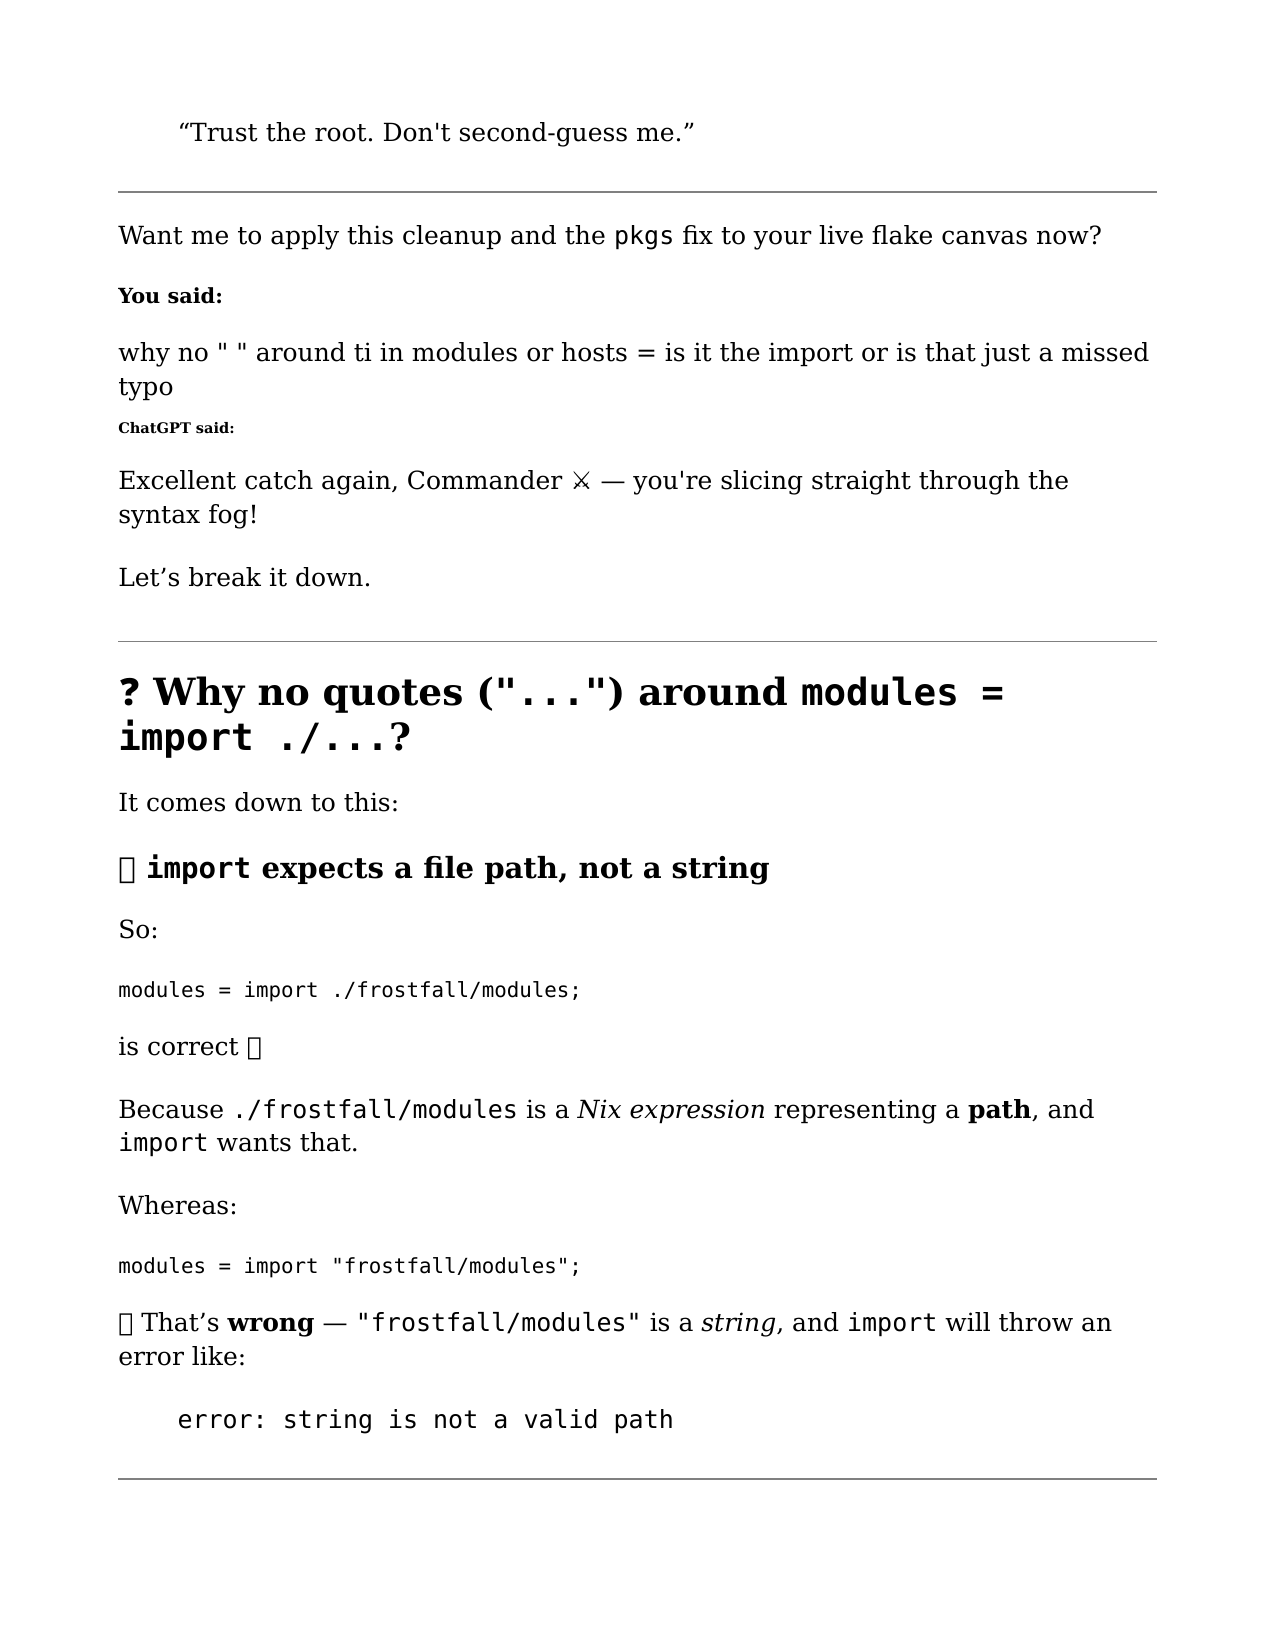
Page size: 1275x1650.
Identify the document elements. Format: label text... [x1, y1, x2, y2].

text Whereas: [118, 1192, 1157, 1221]
text ❌ That’s wrong — "frostfall/modules" is a string, and import will throw an error like: [118, 1308, 1157, 1371]
text It comes down to this: [118, 788, 1157, 817]
text error: string is not a valid path [177, 1405, 1098, 1434]
text “Trust the root. Don't second-guess me.” [177, 118, 1098, 147]
text is correct ✅ [118, 1032, 1157, 1061]
subtitle 🔥 import expects a file path, not a string [118, 851, 1157, 886]
text Because ./frostfall/modules is a Nix expression representing a path, and import wants that. [118, 1095, 1157, 1158]
subtitle ❓ Why no quotes ("...") around modules = import ./...? [118, 671, 1157, 759]
text So: [118, 915, 1157, 944]
text modules = import ./frostfall/modules; [118, 978, 1157, 1002]
text why no " " around ti in modules or hosts = is it the import or is that just a missed typo [118, 338, 1157, 401]
subtitle ChatGPT said: [118, 420, 1157, 437]
text Excellent catch again, Commander 🦊⚔️ — you're slicing straight through the syntax fog! [118, 467, 1157, 529]
text Want me to apply this cleanup and the pkgs fix to your live flake canvas now? [118, 221, 1157, 250]
text modules = import "frostfall/modules"; [118, 1254, 1157, 1279]
subtitle You said: [118, 284, 1157, 309]
text Let’s break it down. [118, 563, 1157, 592]
